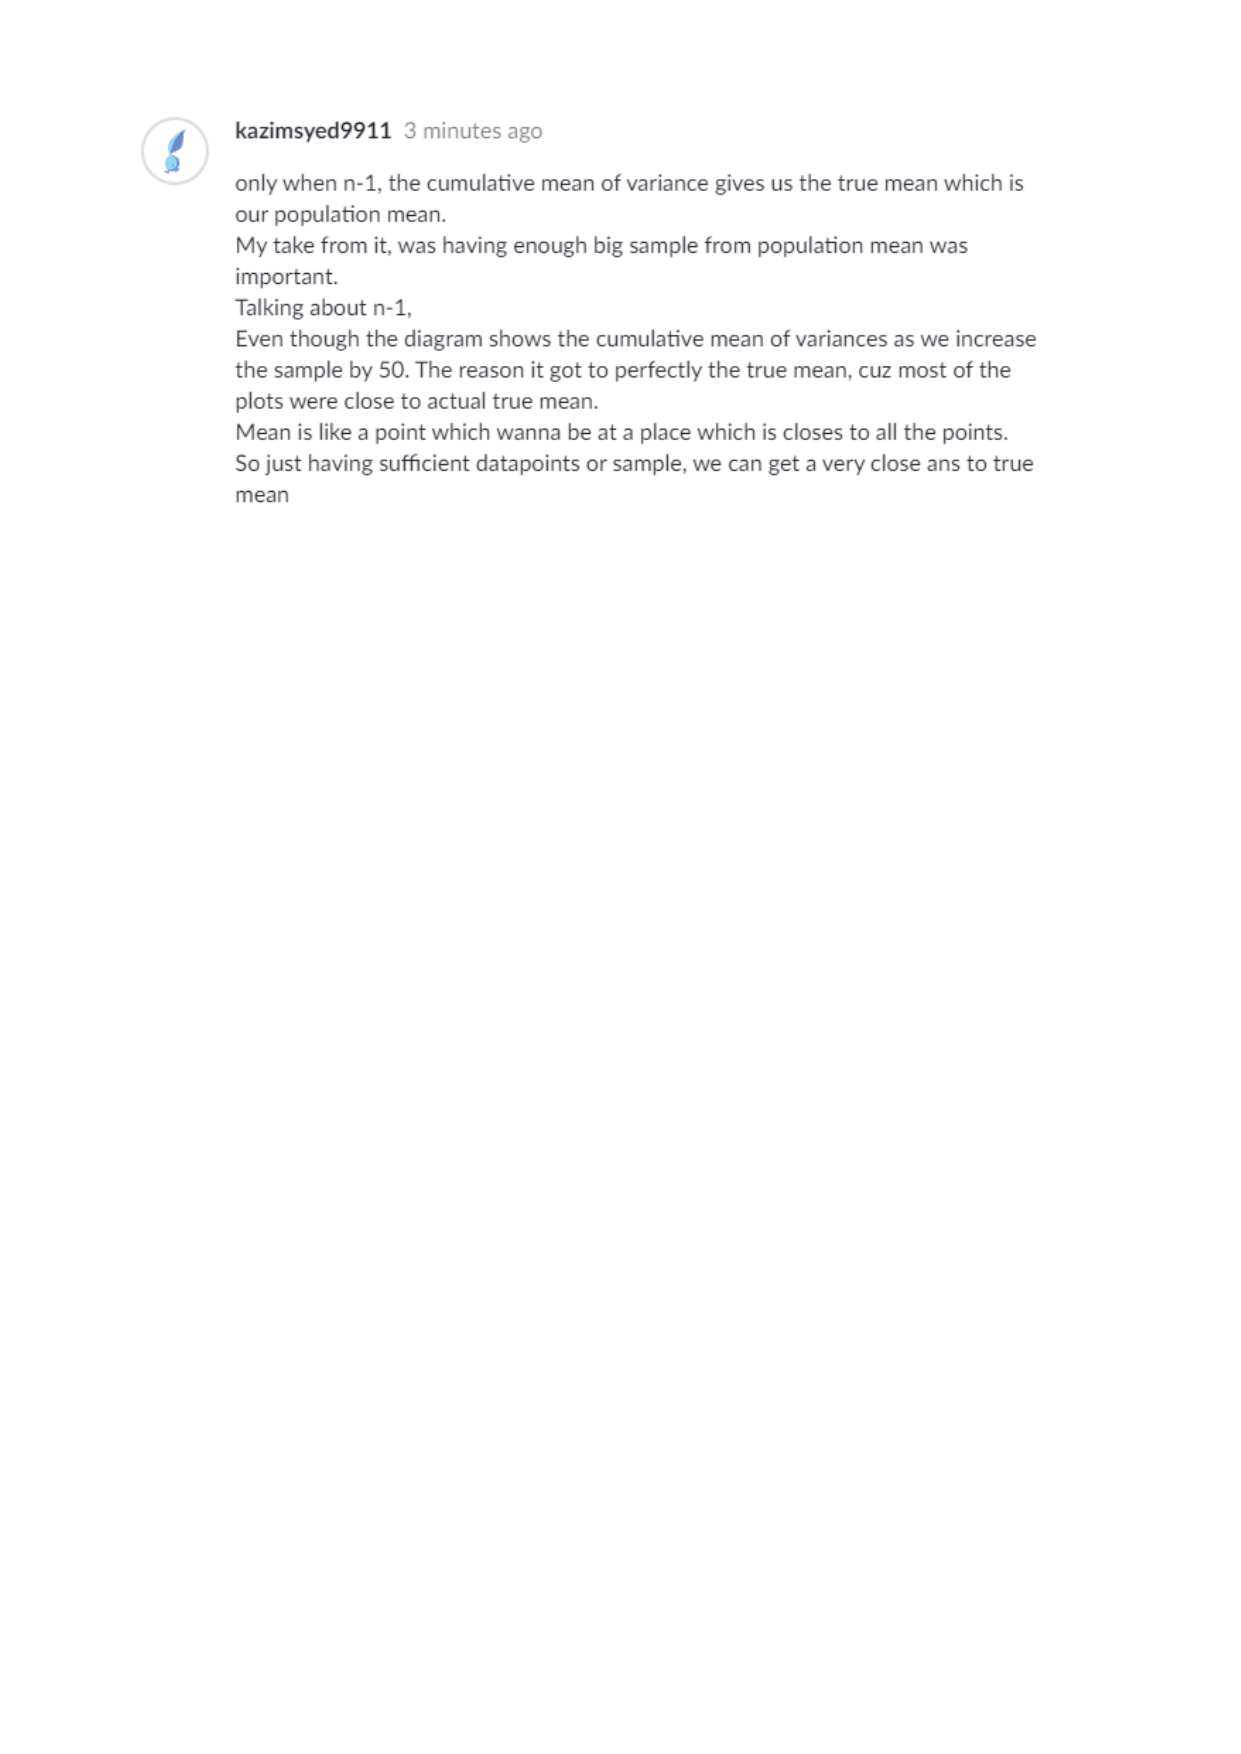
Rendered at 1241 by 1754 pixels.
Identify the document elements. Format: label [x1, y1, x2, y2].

picture [130, 106, 1057, 508]
